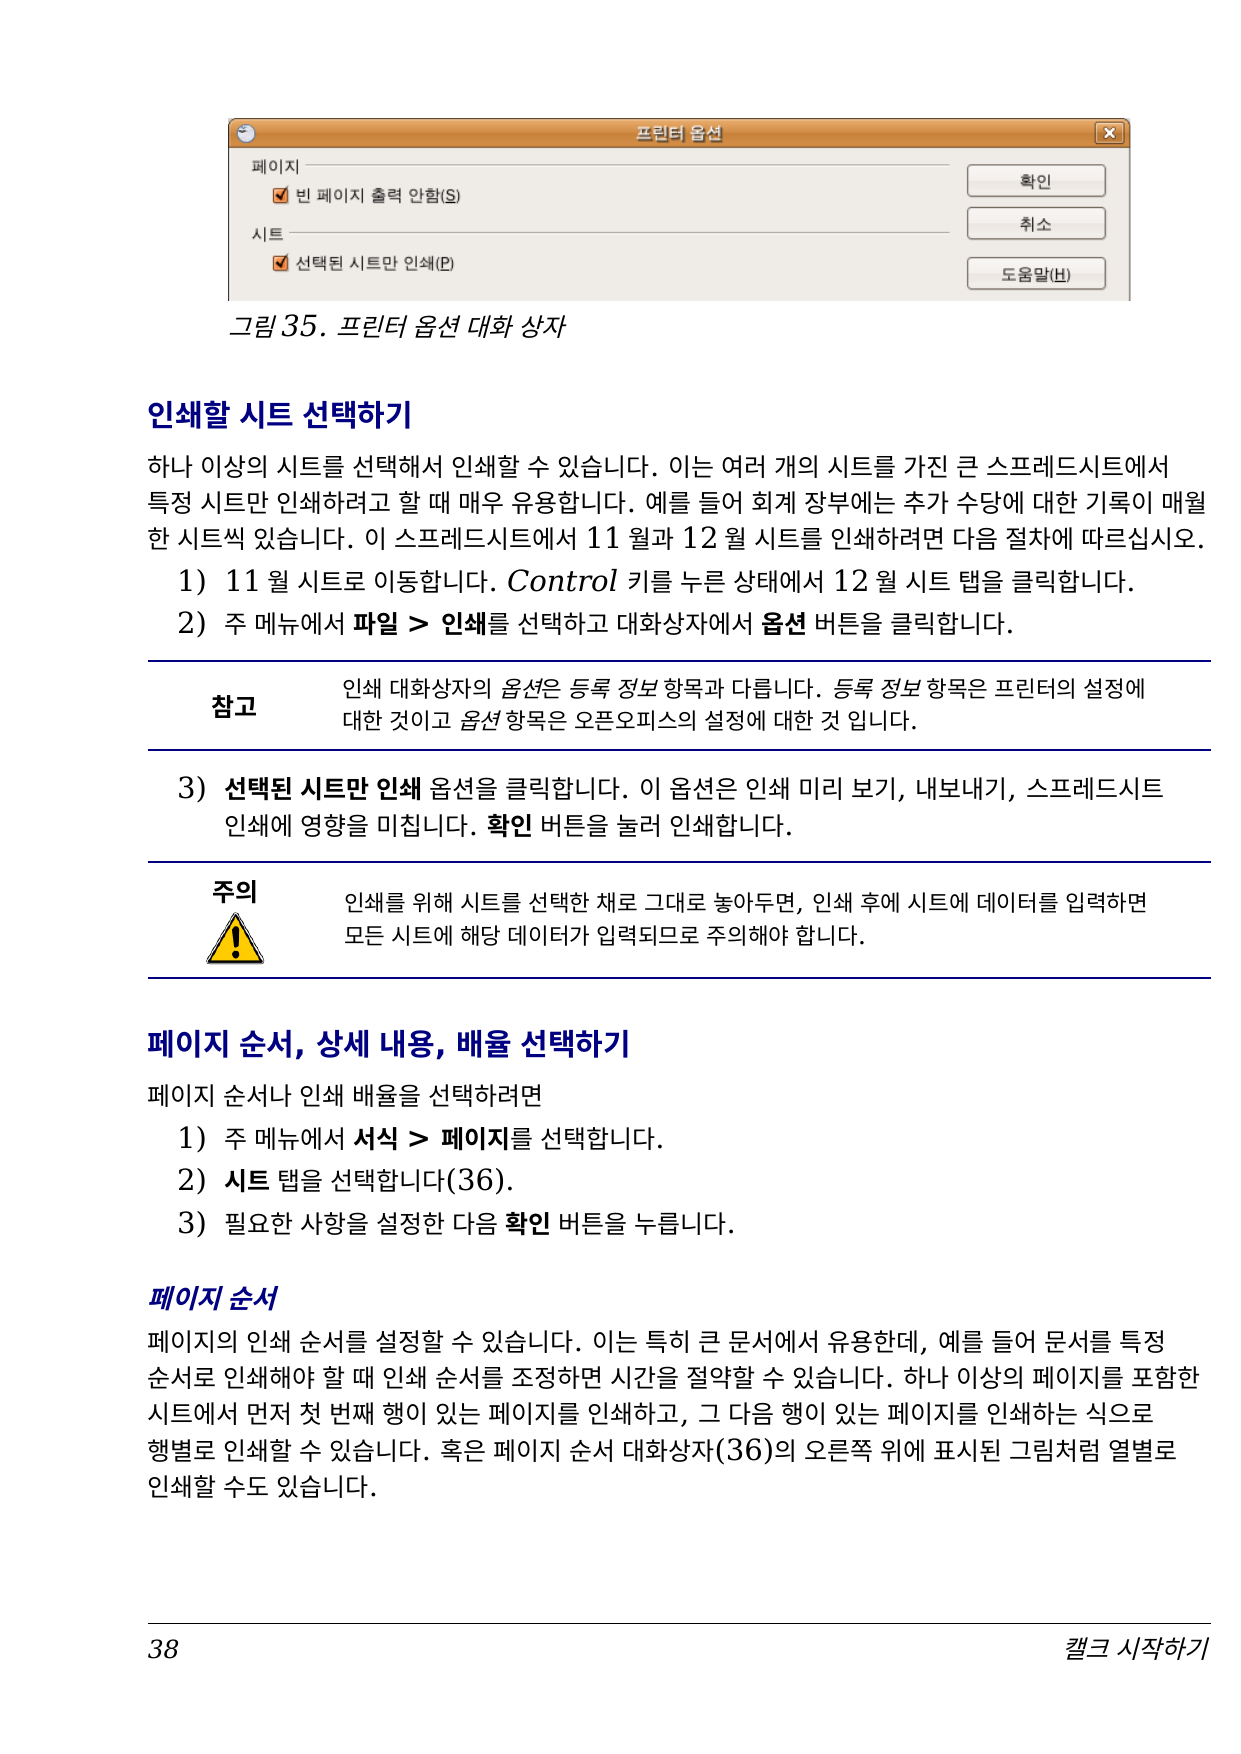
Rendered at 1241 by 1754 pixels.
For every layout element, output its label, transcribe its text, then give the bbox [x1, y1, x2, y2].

subtitle 페이지 순서 [148, 1278, 1211, 1316]
list 하나 이상의 시트를 선택해서 인쇄할 수 있습니다. 이는 여러 개의 시트를 가진 큰 스프레드시트에서 특정 시트만 인쇄하려고 할 때 매우 유용합니다. 예를 들어 회계 장부에는 추가 수당에 대한 기록이 매월 한 시트씩 있습니다. 이 스프레드시트에서 11월과 12월 시트를 인쇄하려면 다음 절차에 따르십시오. [148, 447, 1211, 556]
picture [202, 908, 268, 968]
text 페이지의 인쇄 순서를 설정할 수 있습니다. 이는 특히 큰 문서에서 유용한데, 예를 들어 문서를 특정 순서로 인쇄해야 할 때 인쇄 순서를 조정하면 시간을 절약할 수 있습니다. 하나 이상의 페이지를 포함한 시트에서 먼저 첫 번째 행이 있는 페이지를 인쇄하고, 그 다음 행이 있는 페이지를 인쇄하는 식으로 행별로 인쇄할 수 있습니다. 혹은 페이지 순서 대화상자(그림 36)의 오른쪽 위에 표시된 그림처럼 열별로 인쇄할 수도 있습니다. [148, 1322, 1211, 1503]
list 페이지 순서나 인쇄 배율을 선택하려면 [148, 1077, 1211, 1113]
table_header 주의 [148, 863, 322, 977]
list 주 메뉴에서 파일 > 인쇄를 선택하고 대화상자에서 옵션 버튼을 클릭합니다. [207, 605, 1211, 641]
table_header 인쇄 대화상자의 옵션은 등록 정보 항목과 다릅니다. 등록 정보 항목은 프린터의 설정에 대한 것이고 옵션 항목은 오픈오피스의 설정에 대한 것 입니다. [321, 662, 1211, 749]
list 선택된 시트만 인쇄 옵션을 클릭합니다. 이 옵션은 인쇄 미리 보기, 내보내기, 스프레드시트 인쇄에 영향을 미칩니다. 확인 버튼을 눌러 인쇄합니다. [207, 770, 1211, 842]
list 필요한 사항을 설정한 다음 확인 버튼을 누릅니다. [207, 1204, 1211, 1241]
list 주 메뉴에서 서식 > 페이지를 선택합니다. [207, 1119, 1211, 1156]
list 시트 탭을 선택합니다(그림 36). [207, 1162, 1211, 1198]
text 그림 35. 프린터 옵션 대화 상자 [228, 307, 1130, 343]
subtitle 페이지 순서, 상세 내용, 배율 선택하기 [148, 1021, 1211, 1064]
table_header 인쇄를 위해 시트를 선택한 채로 그대로 놓아두면, 인쇄 후에 시트에 데이터를 입력하면 모든 시트에 해당 데이터가 입력되므로 주의해야 합니다. [323, 863, 1211, 977]
subtitle 인쇄할 시트 선택하기 [148, 391, 1211, 435]
picture [228, 118, 1131, 301]
table_header 참고 [148, 662, 321, 749]
list 11월 시트로 이동합니다. Control 키를 누른 상태에서 12월 시트 탭을 클릭합니다. [207, 562, 1211, 599]
